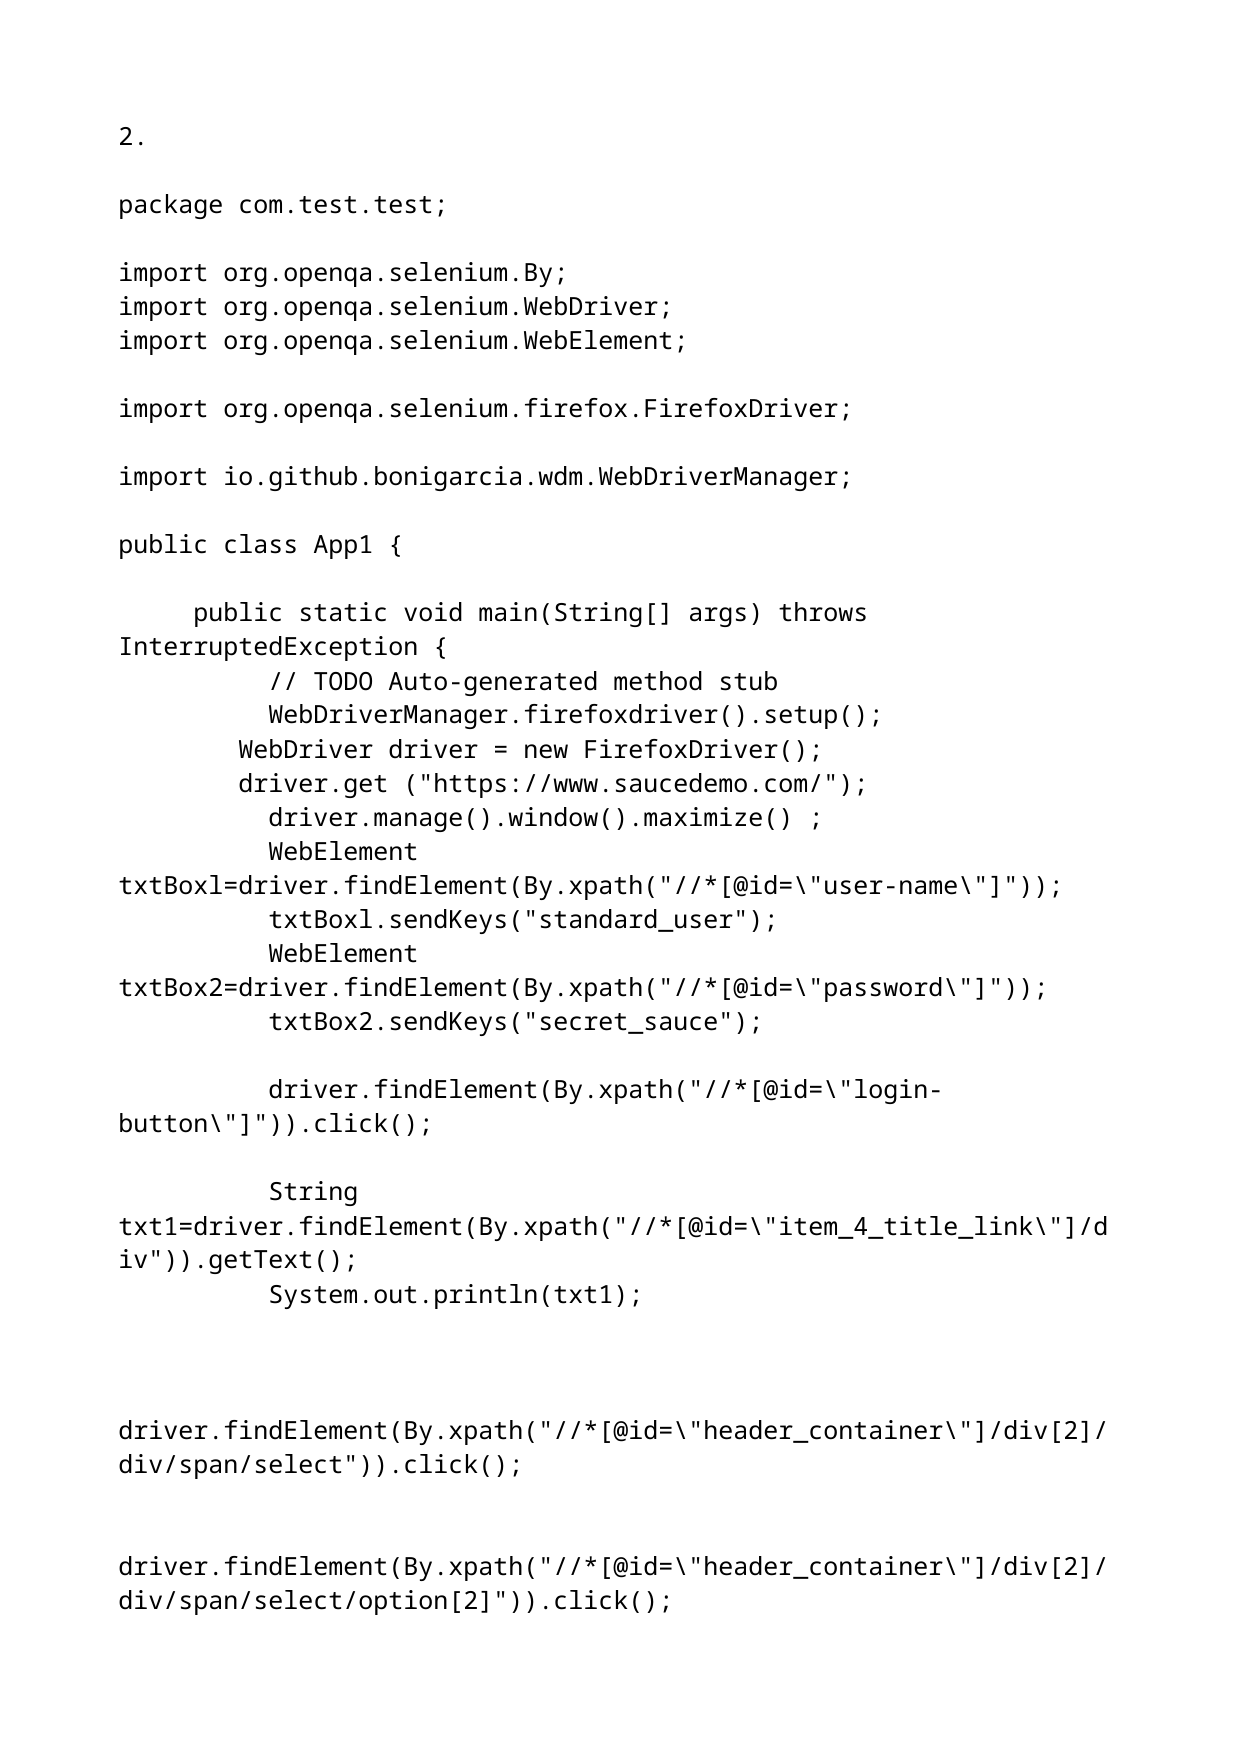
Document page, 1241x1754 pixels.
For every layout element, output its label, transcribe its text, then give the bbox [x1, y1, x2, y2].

text import org.openqa.selenium.firefox.FirefoxDriver; [118, 391, 1122, 425]
text // TODO Auto-generated method stub [118, 663, 1122, 697]
text driver.get ("https://www.saucedemo.com/"); [118, 765, 1122, 799]
text import org.openqa.selenium.By; [118, 254, 1122, 288]
text driver.findElement(By.xpath("//*[@id=\"header_container\"]/div[2]/div/span/select/option[2]")).click(); [118, 1481, 1122, 1617]
text txtBox2.sendKeys("secret_sauce"); [118, 1004, 1122, 1038]
text package com.test.test; [118, 186, 1122, 220]
text WebElement txtBox2=driver.findElement(By.xpath("//*[@id=\"password\"]")); [118, 936, 1122, 1004]
text 2. [118, 118, 1122, 152]
text System.out.println(txt1); [118, 1276, 1122, 1310]
text import org.openqa.selenium.WebElement; [118, 322, 1122, 357]
text driver.findElement(By.xpath("//*[@id=\"header_container\"]/div[2]/div/span/select")).click(); [118, 1344, 1122, 1481]
text public static void main(String[] args) throws InterruptedException { [118, 595, 1122, 663]
text WebElement txtBoxl=driver.findElement(By.xpath("//*[@id=\"user-name\"]")); [118, 833, 1122, 902]
text import org.openqa.selenium.WebDriver; [118, 288, 1122, 322]
text txtBoxl.sendKeys("standard_user"); [118, 902, 1122, 936]
text String txt1=driver.findElement(By.xpath("//*[@id=\"item_4_title_link\"]/div")).getText(); [118, 1174, 1122, 1276]
text import io.github.bonigarcia.wdm.WebDriverManager; [118, 459, 1122, 493]
text public class App1 { [118, 527, 1122, 561]
text driver.manage().window().maximize() ; [118, 799, 1122, 833]
text driver.findElement(By.xpath("//*[@id=\"login-button\"]")).click(); [118, 1072, 1122, 1140]
text WebDriver driver = new FirefoxDriver(); [118, 731, 1122, 765]
text WebDriverManager.firefoxdriver().setup(); [118, 697, 1122, 731]
